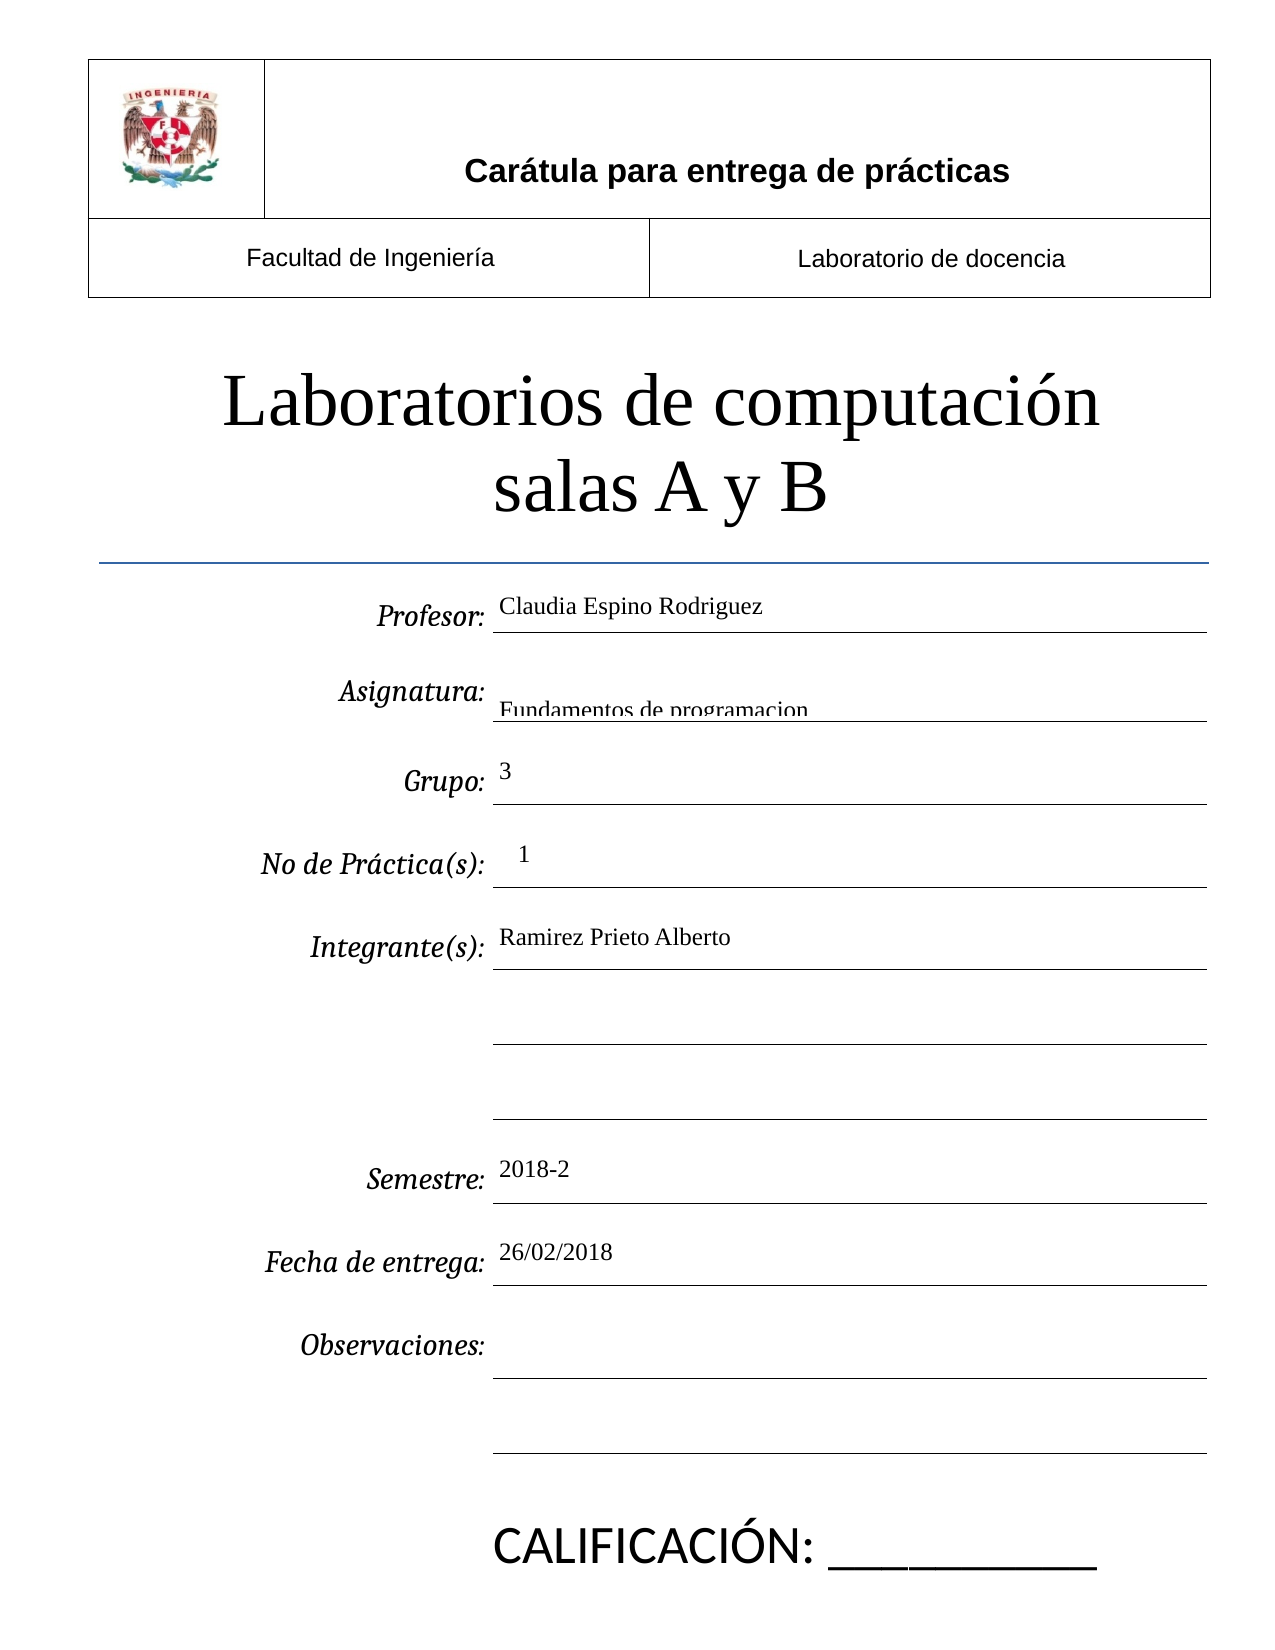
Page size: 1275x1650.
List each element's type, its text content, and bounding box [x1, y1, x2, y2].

table_cell [493, 1286, 1207, 1378]
text Laboratorios de computación [118, 355, 1205, 441]
table_header Carátula para entrega de prácticas [265, 60, 1210, 217]
table_cell 26/02/2018 [493, 1204, 1207, 1285]
table_cell Grupo: [118, 721, 493, 804]
table_cell Facultad de Ingeniería [89, 219, 649, 297]
table_cell 3 [493, 722, 1207, 804]
table_cell Observaciones: [118, 1285, 493, 1378]
table_cell 2018-2 [493, 1120, 1207, 1202]
table_cell [118, 1044, 493, 1119]
table_cell No de Práctica(s): [118, 804, 493, 887]
table_cell Laboratorio de docencia [650, 219, 1210, 297]
table_header [493, 556, 1207, 562]
table_cell [493, 1045, 1207, 1119]
table_cell Integrante(s): [118, 887, 493, 969]
table_header Claudia Espino Rodriguez [493, 564, 1207, 631]
table_cell [118, 969, 493, 1044]
table_cell 1 [493, 805, 1207, 887]
table_cell Semestre: [118, 1119, 493, 1202]
table_header [118, 556, 493, 562]
table_cell [493, 1379, 1207, 1453]
table_cell [493, 970, 1207, 1044]
text CALIFICACIÓN: __________ [118, 1511, 1205, 1577]
table_header Profesor: [118, 564, 493, 631]
text salas A y B [118, 441, 1205, 528]
table_cell Fecha de entrega: [118, 1203, 493, 1285]
table_cell [118, 1378, 493, 1453]
table_cell Ramirez Prieto Alberto [493, 888, 1207, 969]
table_header [89, 60, 264, 217]
table_cell Asignatura: [118, 631, 493, 721]
table_cell Fundamentos de programacion [493, 633, 1207, 721]
